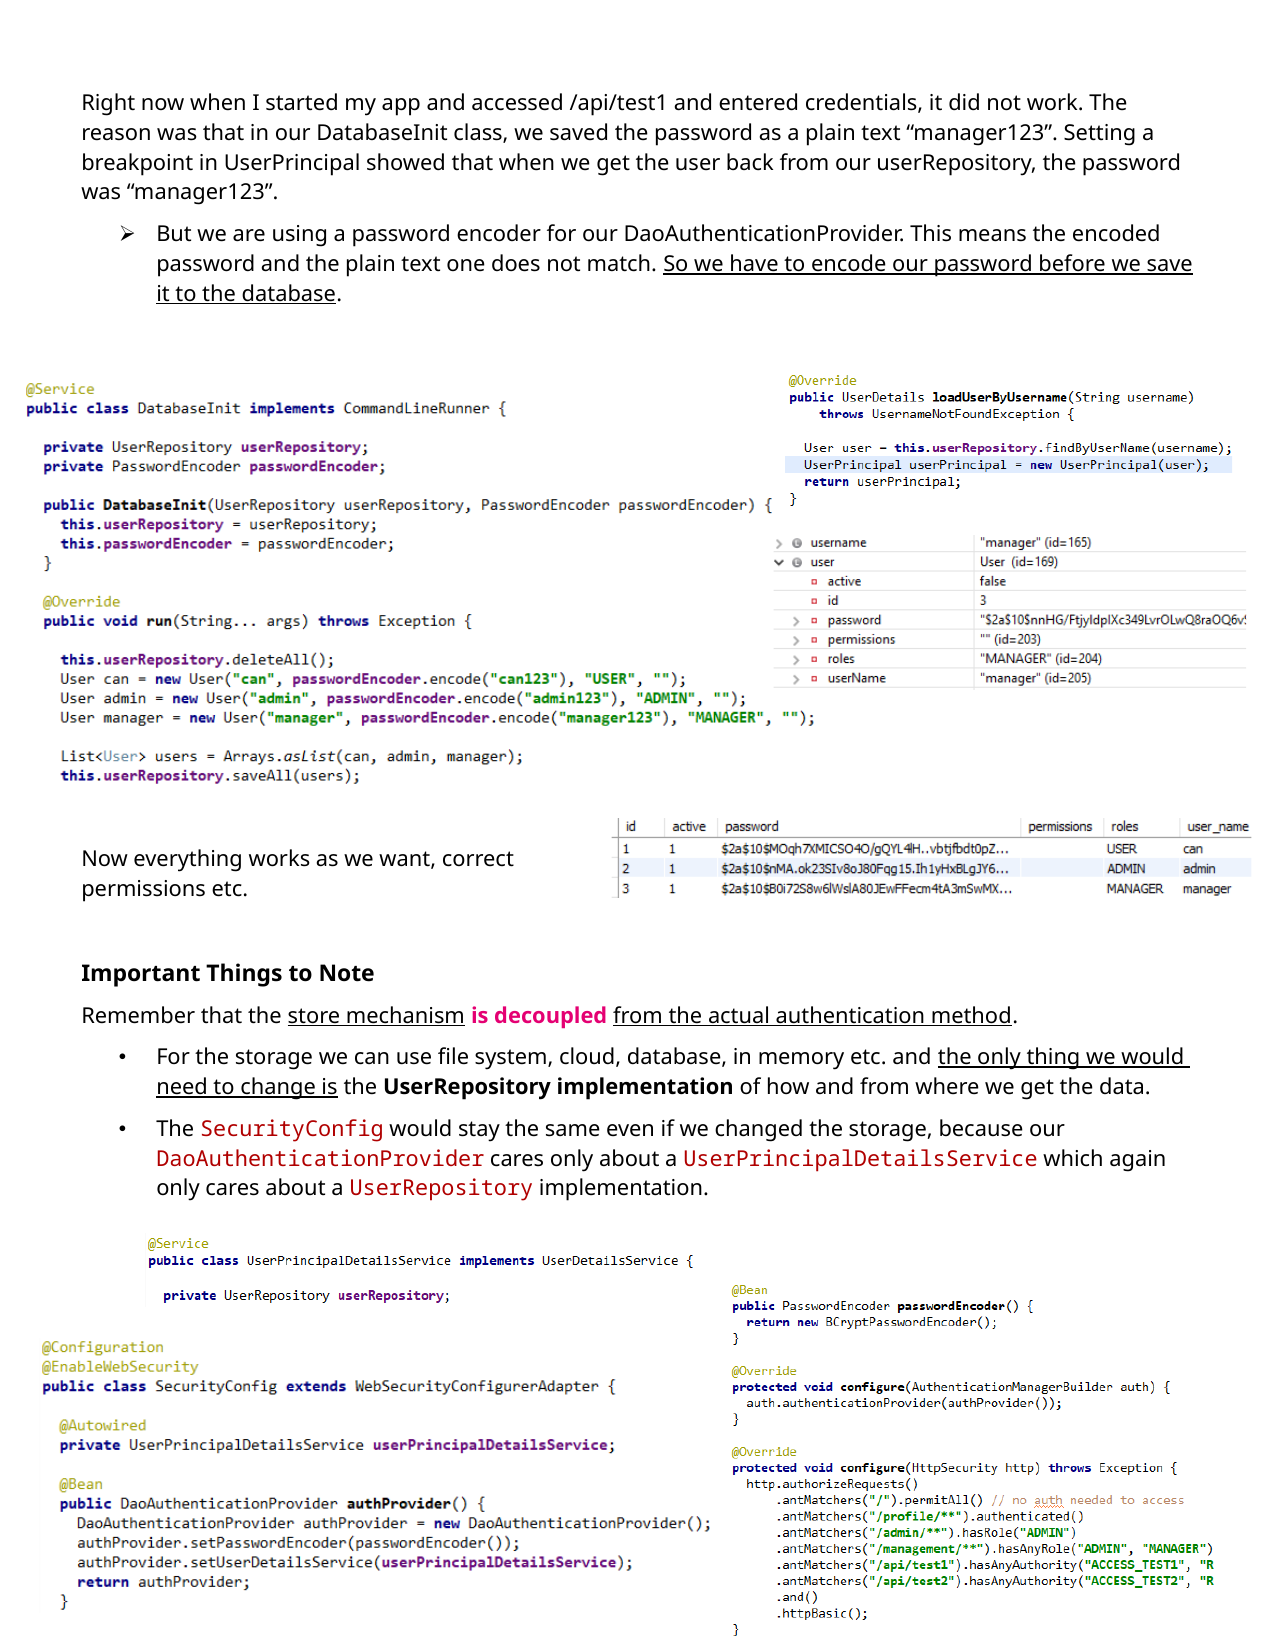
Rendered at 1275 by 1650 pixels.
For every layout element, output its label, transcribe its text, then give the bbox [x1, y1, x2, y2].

list The SecurityConfig would stay the same even if we changed the storage, because our DaoAuthenticationProvider cares only about a UserPrincipalDetailsService which again only cares about a UserRepository implementation. [118, 1113, 1194, 1202]
picture [145, 1233, 695, 1307]
text Important Things to Note [81, 957, 1194, 988]
text Right now when I started my app and accessed /api/test1 and entered credentials, it did not work. The reason was that in our DatabaseInit class, we saved the password as a plain text “manager123”. Setting a breakpoint in UserPrincipal showed that when we get the user back from our userRepository, the password was “manager123”. [81, 87, 1194, 206]
picture [24, 370, 1247, 787]
list For the storage we can use file system, cloud, database, in memory etc. and the only thing we would need to change is the UserRepository implementation of how and from where we get the data. [118, 1041, 1194, 1101]
picture [39, 1338, 711, 1613]
text Remember that the store mechanism is decoupled from the actual authentication method. [81, 1000, 1194, 1029]
list But we are using a password encoder for our DaoAuthenticationProvider. This means the encoded password and the plain text one does not match. So we have to encode our password before we save it to the database. [118, 218, 1194, 307]
picture [729, 1281, 1214, 1644]
text Now everything works as we want, correct permissions etc. [81, 843, 1194, 903]
picture [611, 818, 1252, 898]
